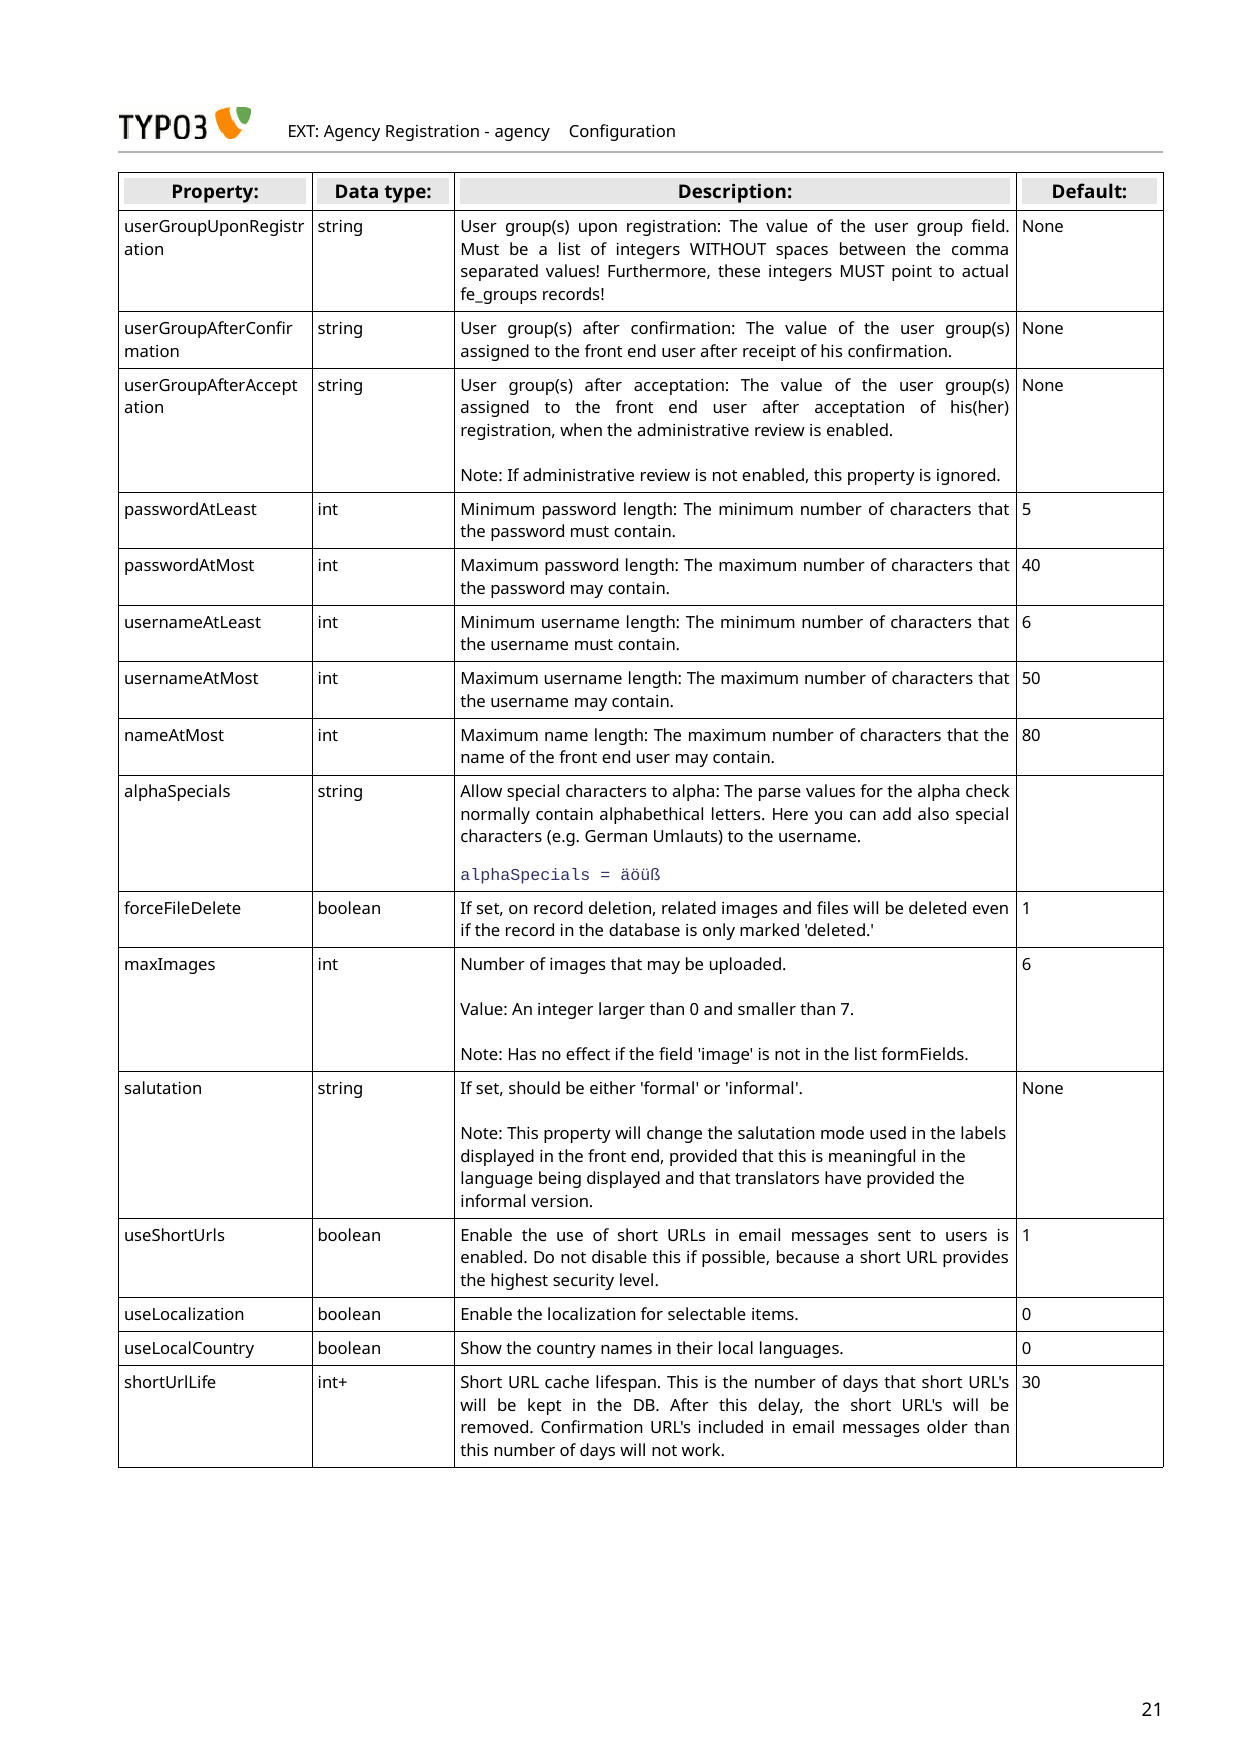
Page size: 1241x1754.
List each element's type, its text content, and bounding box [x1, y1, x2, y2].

table_cell useLocalization [119, 1298, 312, 1331]
picture [118, 106, 254, 139]
table_cell Maximum name length: The maximum number of characters that the name of the front end user may contain. [455, 719, 1016, 774]
table_cell 6 [1017, 606, 1163, 661]
table_cell int [313, 948, 454, 1071]
table_cell useShortUrls [119, 1219, 312, 1297]
table_cell 80 [1017, 719, 1163, 774]
table_cell usernameAtMost [119, 662, 312, 718]
table_cell userGroupUponRegistration [119, 211, 312, 311]
table_cell string [313, 369, 454, 492]
table_cell Short URL cache lifespan. This is the number of days that short URL's will be kept in the DB. After this delay, the short URL's will be removed. Confirmation URL's included in email messages older than this number of days will not work. [455, 1366, 1016, 1467]
table_cell Minimum username length: The minimum number of characters that the username must contain. [455, 606, 1016, 661]
table_cell User group(s) after confirmation: The value of the user group(s) assigned to the front end user after receipt of his confirmation. [455, 312, 1016, 368]
table_cell If set, should be either 'formal' or 'informal'. Note: This property will change the salutation mode used in the labels displayed in the front end, provided that this is meaningful in the language being displayed and that translators have provided the informal version. [455, 1072, 1016, 1218]
table_cell usernameAtLeast [119, 606, 312, 661]
table_cell int [313, 549, 454, 605]
table_cell string [313, 211, 454, 311]
table_cell User group(s) upon registration: The value of the user group field. Must be a list of integers WITHOUT spaces between the comma separated values! Furthermore, these integers MUST point to actual fe_groups records! [455, 211, 1016, 311]
table_cell nameAtMost [119, 719, 312, 774]
table_cell passwordAtMost [119, 549, 312, 605]
table_cell Allow special characters to alpha: The parse values for the alpha check normally contain alphabethical letters. Here you can add also special characters (e.g. German Umlauts) to the username. alphaSpecials = äöüß [455, 776, 1016, 891]
table_cell boolean [313, 1219, 454, 1297]
table_cell Show the country names in their local languages. [455, 1332, 1016, 1365]
table_cell Enable the use of short URLs in email messages sent to users is enabled. Do not disable this if possible, because a short URL provides the highest security level. [455, 1219, 1016, 1297]
table_cell boolean [313, 892, 454, 947]
table_cell passwordAtLeast [119, 493, 312, 548]
table_cell 40 [1017, 549, 1163, 605]
table_cell forceFileDelete [119, 892, 312, 947]
table_cell None [1017, 211, 1163, 311]
table_cell None [1017, 1072, 1163, 1218]
table_cell Maximum password length: The maximum number of characters that the password may contain. [455, 549, 1016, 605]
table_header Property: [119, 173, 312, 209]
table_cell 1 [1017, 892, 1163, 947]
table_cell useLocalCountry [119, 1332, 312, 1365]
table_cell Minimum password length: The minimum number of characters that the password must contain. [455, 493, 1016, 548]
table_cell 0 [1017, 1332, 1163, 1365]
table_cell 5 [1017, 493, 1163, 548]
table_cell int [313, 493, 454, 548]
table_cell boolean [313, 1332, 454, 1365]
table_cell 30 [1017, 1366, 1163, 1467]
table_cell string [313, 1072, 454, 1218]
table_cell 6 [1017, 948, 1163, 1071]
table_cell [1017, 776, 1163, 891]
table_cell maxImages [119, 948, 312, 1071]
table_cell Number of images that may be uploaded. Value: An integer larger than 0 and smaller than 7. Note: Has no effect if the field 'image' is not in the list formFields. [455, 948, 1016, 1071]
table_cell None [1017, 369, 1163, 492]
table_cell If set, on record deletion, related images and files will be deleted even if the record in the database is only marked 'deleted.' [455, 892, 1016, 947]
table_cell string [313, 312, 454, 368]
table_cell string [313, 776, 454, 891]
table_header Default: [1017, 173, 1163, 209]
table_cell shortUrlLife [119, 1366, 312, 1467]
table_cell Enable the localization for selectable items. [455, 1298, 1016, 1331]
table_cell Maximum username length: The maximum number of characters that the username may contain. [455, 662, 1016, 718]
table_cell salutation [119, 1072, 312, 1218]
table_cell int [313, 719, 454, 774]
table_cell 50 [1017, 662, 1163, 718]
table_cell 0 [1017, 1298, 1163, 1331]
table_cell User group(s) after acceptation: The value of the user group(s) assigned to the front end user after acceptation of his(her) registration, when the administrative review is enabled. Note: If administrative review is not enabled, this property is ignored. [455, 369, 1016, 492]
table_cell userGroupAfterAcceptation [119, 369, 312, 492]
table_cell int+ [313, 1366, 454, 1467]
table_cell alphaSpecials [119, 776, 312, 891]
table_cell boolean [313, 1298, 454, 1331]
table_cell 1 [1017, 1219, 1163, 1297]
table_header Data type: [313, 173, 454, 209]
table_cell None [1017, 312, 1163, 368]
table_cell int [313, 606, 454, 661]
table_header Description: [455, 173, 1016, 209]
table_cell userGroupAfterConfirmation [119, 312, 312, 368]
table_cell int [313, 662, 454, 718]
